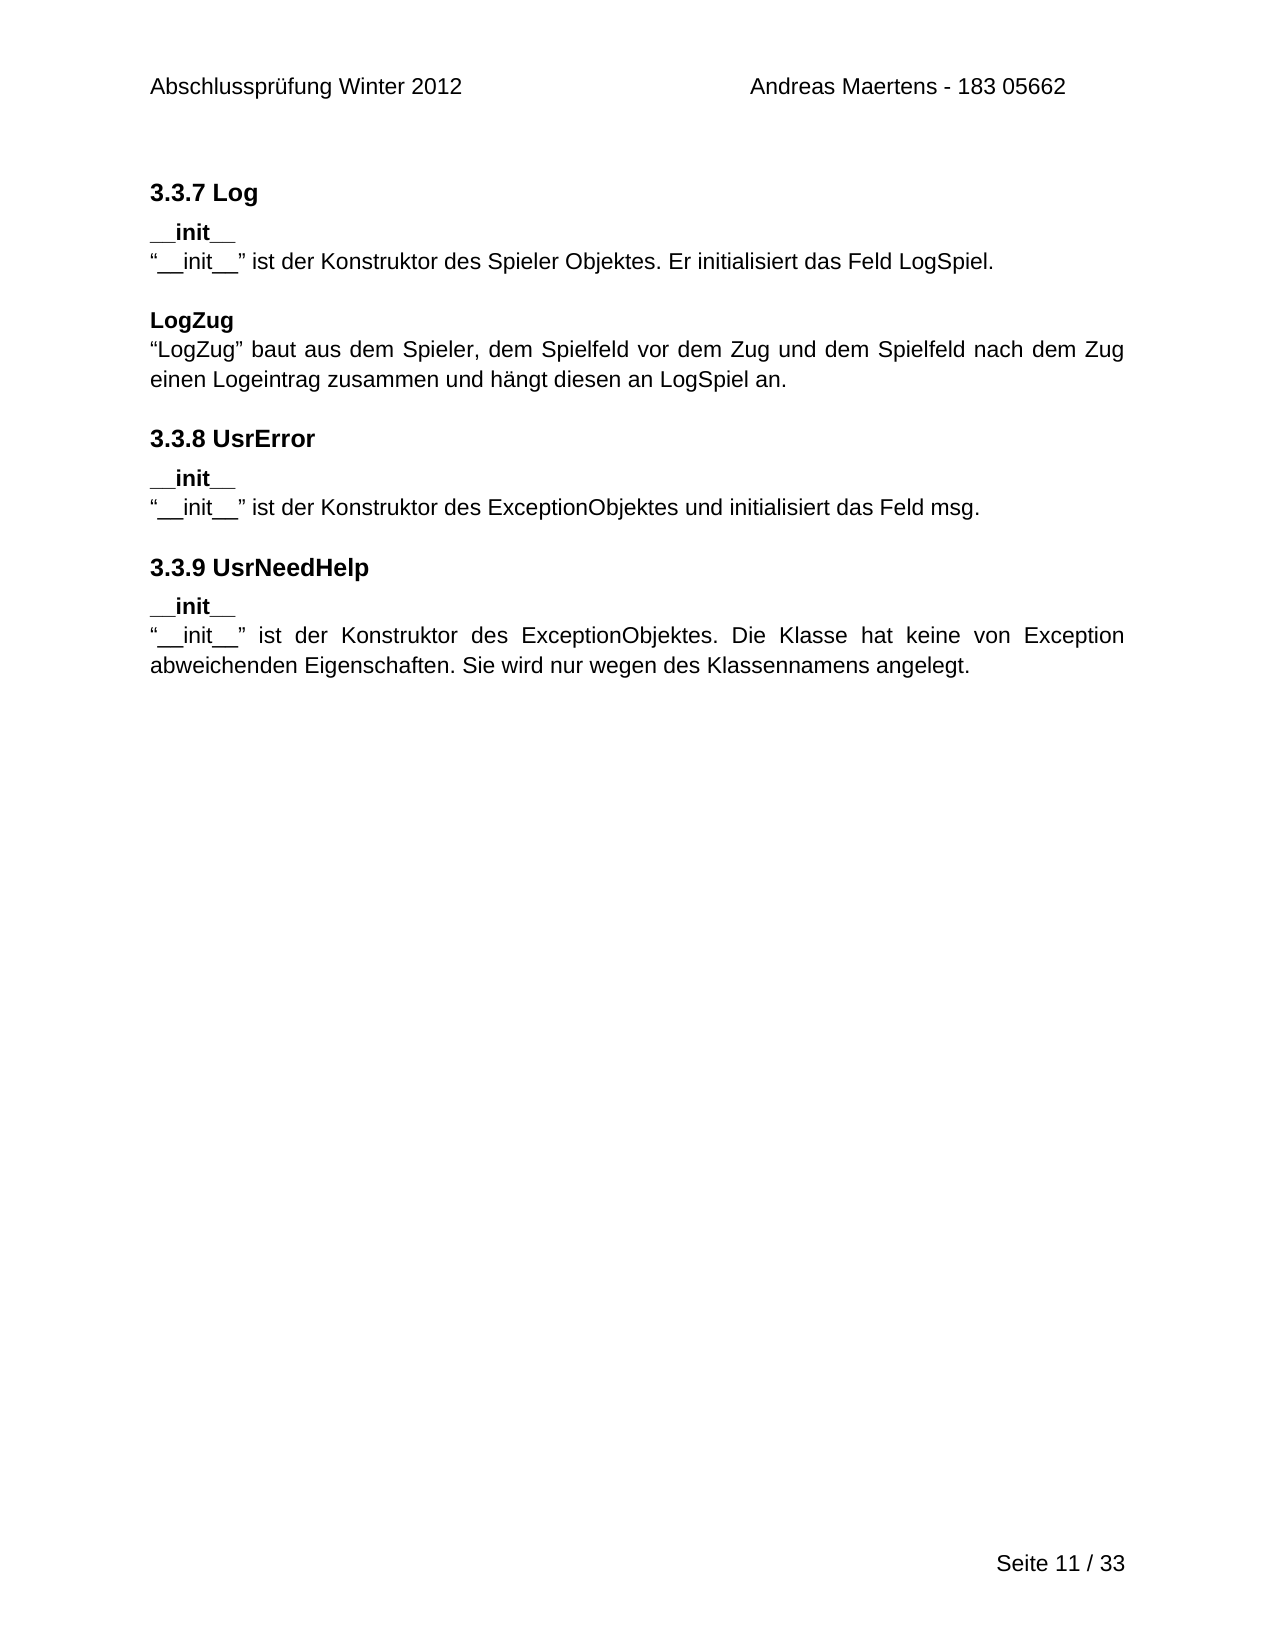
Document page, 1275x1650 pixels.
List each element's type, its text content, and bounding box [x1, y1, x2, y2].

text “__init__” ist der Konstruktor des ExceptionObjektes. Die Klasse hat keine von Exception abweichenden Eigenschaften. Sie wird nur wegen des Klassennamens angelegt. [150, 623, 1125, 678]
subtitle 3.3.8 UsrError [150, 425, 1125, 453]
subtitle 3.3.9 UsrNeedHelp [150, 553, 1125, 581]
text “LogZug” baut aus dem Spieler, dem Spielfeld vor dem Zug und dem Spielfeld nach dem Zug einen Logeintrag zusammen und hängt diesen an LogSpiel an. [150, 337, 1125, 392]
text “__init__” ist der Konstruktor des Spieler Objektes. Er initialisiert das Feld LogSpiel. [150, 249, 1125, 274]
text “__init__” ist der Konstruktor des ExceptionObjektes und initialisiert das Feld msg. [150, 495, 1125, 520]
text __init__ [150, 219, 1125, 245]
text __init__ [150, 594, 1125, 619]
text __init__ [150, 465, 1125, 491]
text LogZug [150, 308, 1125, 333]
subtitle 3.3.7 Log [150, 179, 1125, 207]
